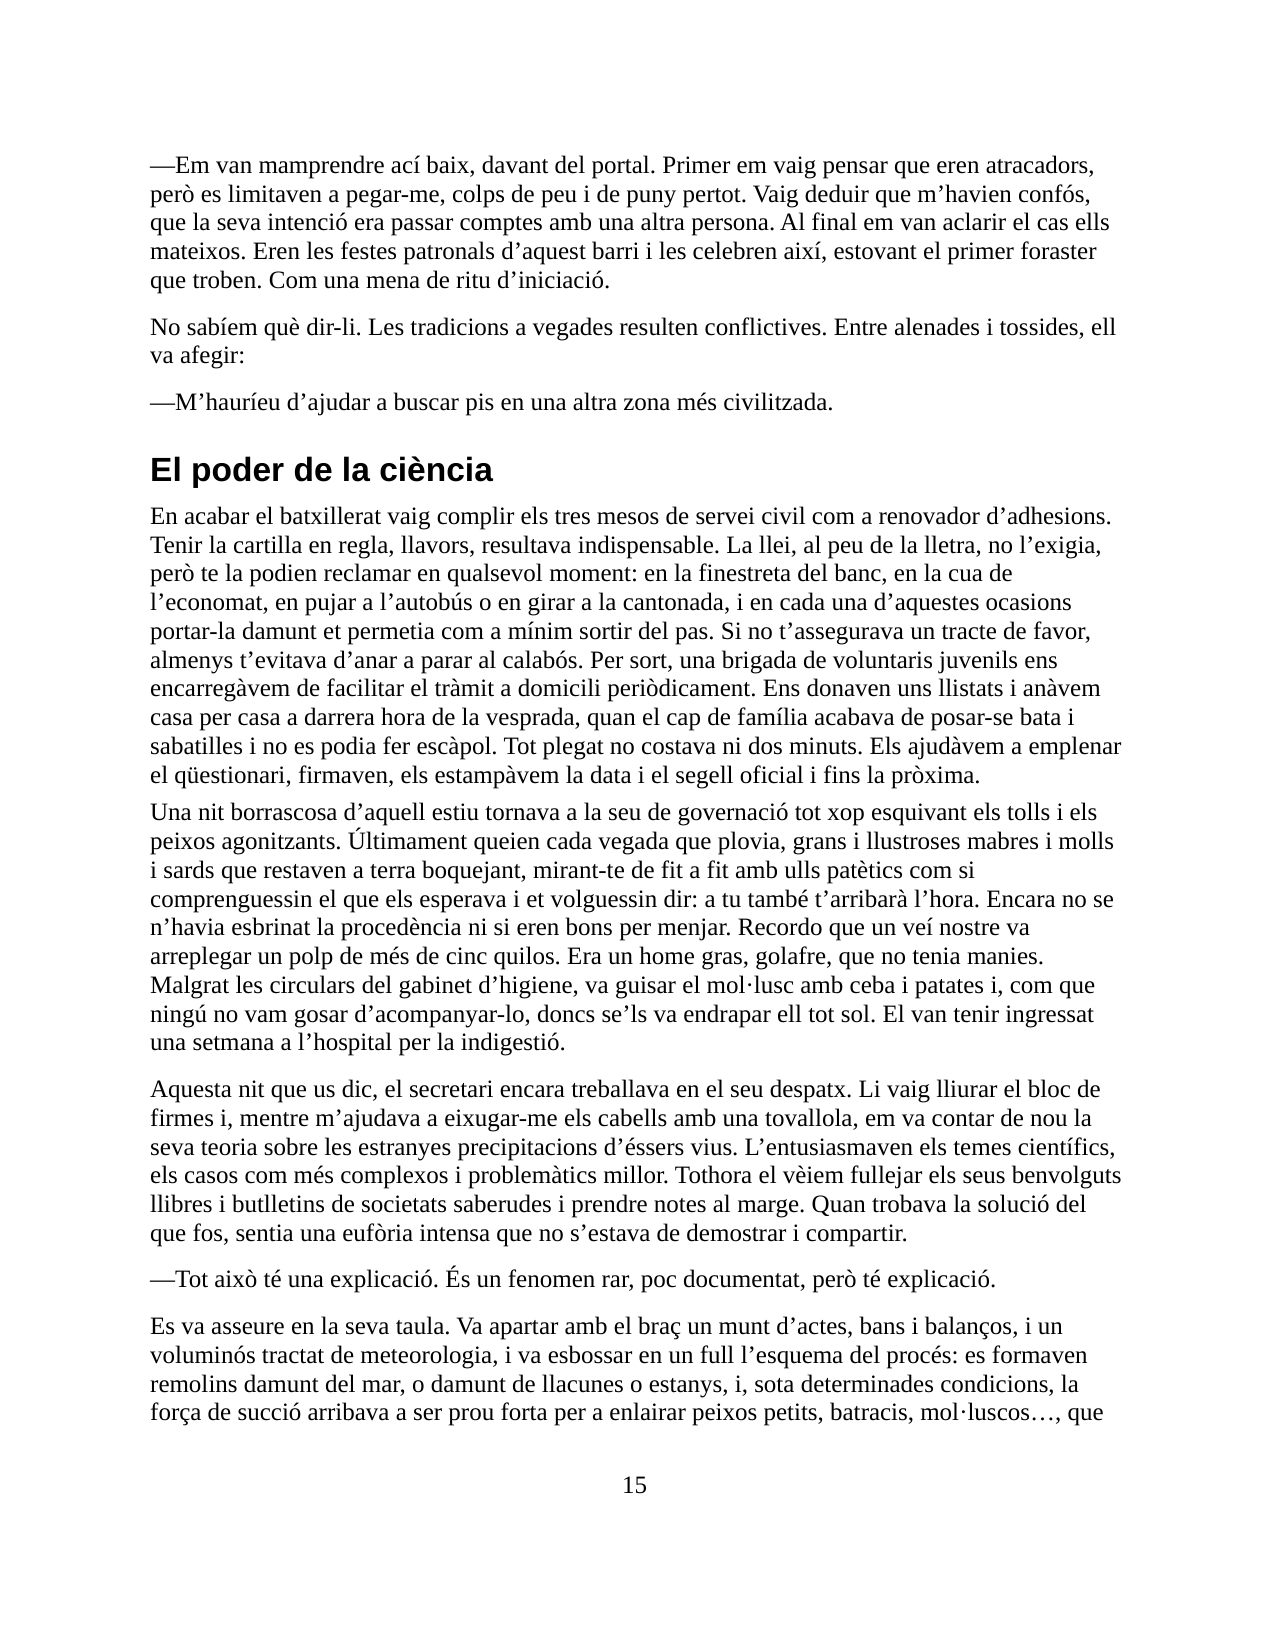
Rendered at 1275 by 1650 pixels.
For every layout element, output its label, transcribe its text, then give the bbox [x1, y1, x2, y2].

subtitle El poder de la ciència [150, 450, 1125, 488]
text No sabíem què dir-li. Les tradicions a vegades resulten conflictives. Entre alenades i tossides, ell va afegir: [150, 312, 1125, 369]
text Una nit borrascosa d’aquell estiu tornava a la seu de governació tot xop esquivant els tolls i els peixos agonitzants. Últimament queien cada vegada que plovia, grans i llustroses mabres i molls i sards que restaven a terra boquejant, mirant-te de fit a fit amb ulls patètics com si comprenguessin el que els esperava i et volguessin dir: a tu també t’arribarà l’hora. Encara no se n’havia esbrinat la procedència ni si eren bons per menjar. Recordo que un veí nostre va arreplegar un polp de més de cinc quilos. Era un home gras, golafre, que no tenia manies. Malgrat les circulars del gabinet d’higiene, va guisar el mol·lusc amb ceba i patates i, com que ningú no vam gosar d’acompanyar-lo, doncs se’ls va endrapar ell tot sol. El van tenir ingressat una setmana a l’hospital per la indigestió. [150, 797, 1125, 1056]
text Es va asseure en la seva taula. Va apartar amb el braç un munt d’actes, bans i balanços, i un voluminós tractat de meteorologia, i va esbossar en un full l’esquema del procés: es formaven remolins damunt del mar, o damunt de llacunes o estanys, i, sota determinades condicions, la força de succió arribava a ser prou forta per a enlairar peixos petits, batracis, mol·luscos…, que [150, 1311, 1125, 1426]
text Aquesta nit que us dic, el secretari encara treballava en el seu despatx. Li vaig lliurar el bloc de firmes i, mentre m’ajudava a eixugar-me els cabells amb una tovallola, em va contar de nou la seva teoria sobre les estranyes precipitacions d’éssers vius. L’entusiasmaven els temes científics, els casos com més complexos i problemàtics millor. Tothora el vèiem fullejar els seus benvolguts llibres i butlletins de societats saberudes i prendre notes al marge. Quan trobava la solució del que fos, sentia una eufòria intensa que no s’estava de demostrar i compartir. [150, 1074, 1125, 1247]
text En acabar el batxillerat vaig complir els tres mesos de servei civil com a renovador d’adhesions. Tenir la cartilla en regla, llavors, resultava indispensable. La llei, al peu de la lletra, no l’exigia, però te la podien reclamar en qualsevol moment: en la finestreta del banc, en la cua de l’economat, en pujar a l’autobús o en girar a la cantonada, i en cada una d’aquestes ocasions portar-la damunt et permetia com a mínim sortir del pas. Si no t’assegurava un tracte de favor, almenys t’evitava d’anar a parar al calabós. Per sort, una brigada de voluntaris juvenils ens encarregàvem de facilitar el tràmit a domicili periòdicament. Ens donaven uns llistats i anàvem casa per casa a darrera hora de la vesprada, quan el cap de família acabava de posar-se bata i sabatilles i no es podia fer escàpol. Tot plegat no costava ni dos minuts. Els ajudàvem a emplenar el qüestionari, firmaven, els estampàvem la data i el segell oficial i fins la pròxima. [150, 501, 1125, 788]
text —Tot això té una explicació. És un fenomen rar, poc documentat, però té explicació. [150, 1264, 1125, 1293]
text —Em van mamprendre ací baix, davant del portal. Primer em vaig pensar que eren atracadors, però es limitaven a pegar-me, colps de peu i de puny pertot. Vaig deduir que m’havien confós, que la seva intenció era passar comptes amb una altra persona. Al final em van aclarir el cas ells mateixos. Eren les festes patronals d’aquest barri i les celebren així, estovant el primer foraster que troben. Com una mena de ritu d’iniciació. [150, 150, 1125, 294]
text —M’hauríeu d’ajudar a buscar pis en una altra zona més civilitzada. [150, 387, 1125, 416]
